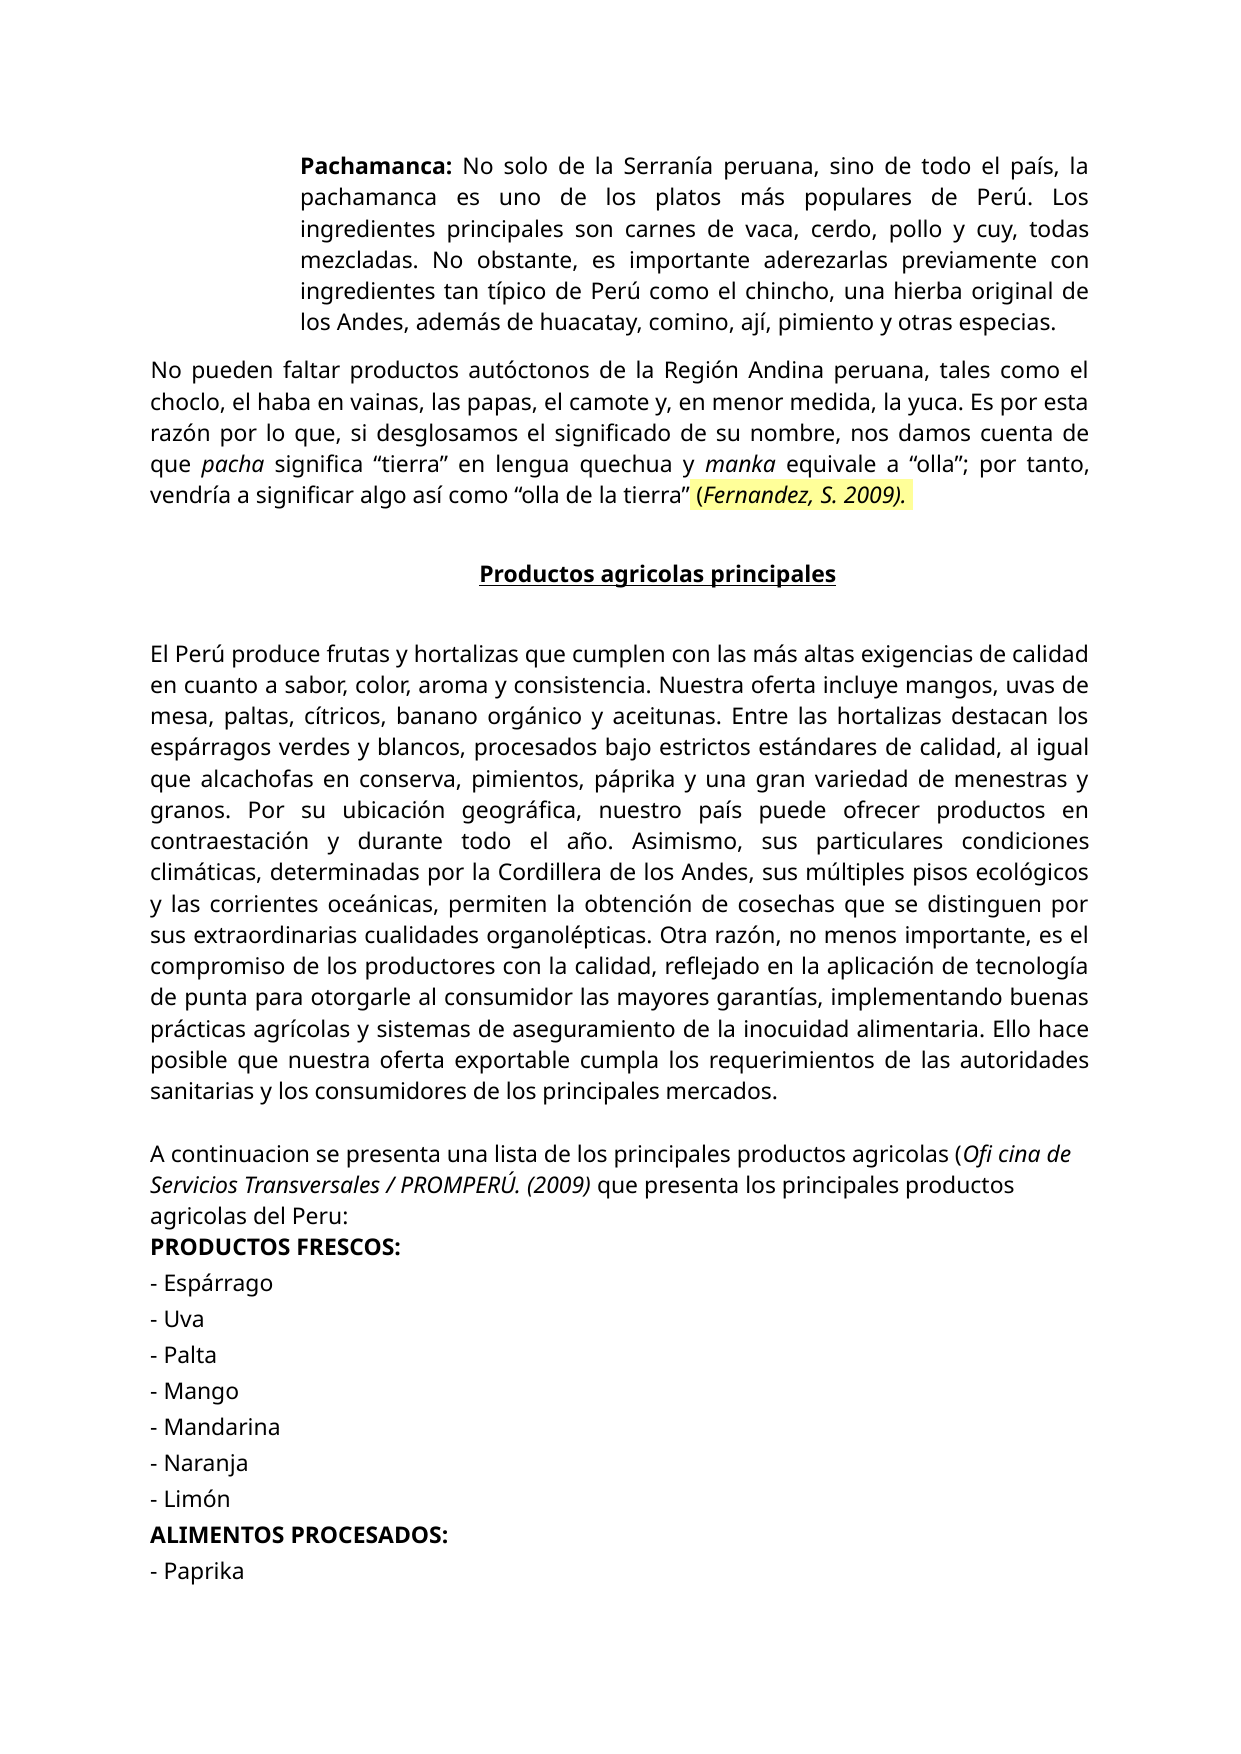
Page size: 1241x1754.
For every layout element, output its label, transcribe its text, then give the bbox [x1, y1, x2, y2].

text - Mandarina [150, 1411, 1090, 1442]
text - Mango [150, 1375, 1090, 1406]
text - Palta [150, 1339, 1090, 1370]
text No pueden faltar productos autóctonos de la Región Andina peruana, tales como el choclo, el haba en vainas, las papas, el camote y, en menor medida, la yuca. Es por esta razón por lo que, si desglosamos el significado de su nombre, nos damos cuenta de que pacha significa “tierra” en lengua quechua y manka equivale a “olla”; por tanto, vendría a significar algo así como “olla de la tierra” (Fernandez, S. 2009). [112, 354, 1090, 510]
text ALIMENTOS PROCESADOS: [150, 1519, 1090, 1550]
text - Uva [150, 1303, 1090, 1334]
text - Paprika [150, 1555, 1090, 1586]
text PRODUCTOS FRESCOS: [150, 1231, 1090, 1262]
text - Limón [150, 1483, 1090, 1514]
text El Perú produce frutas y hortalizas que cumplen con las más altas exigencias de calidad en cuanto a sabor, color, aroma y consistencia. Nuestra oferta incluye mangos, uvas de mesa, paltas, cítricos, banano orgánico y aceitunas. Entre las hortalizas destacan los espárragos verdes y blancos, procesados bajo estrictos estándares de calidad, al igual que alcachofas en conserva, pimientos, páprika y una gran variedad de menestras y granos. Por su ubicación geográfica, nuestro país puede ofrecer productos en contraestación y durante todo el año. Asimismo, sus particulares condiciones climáticas, determinadas por la Cordillera de los Andes, sus múltiples pisos ecológicos y las corrientes oceánicas, permiten la obtención de cosechas que se distinguen por sus extraordinarias cualidades organolépticas. Otra razón, no menos importante, es el compromiso de los productores con la calidad, reflejado en la aplicación de tecnología de punta para otorgarle al consumidor las mayores garantías, implementando buenas prácticas agrícolas y sistemas de aseguramiento de la inocuidad alimentaria. Ello hace posible que nuestra oferta exportable cumpla los requerimientos de las autoridades sanitarias y los consumidores de los principales mercados. [150, 637, 1090, 1106]
subtitle Pachamanca: No solo de la Serranía peruana, sino de todo el país, la pachamanca es uno de los platos más populares de Perú. Los ingredientes principales son carnes de vaca, cerdo, pollo y cuy, todas mezcladas. No obstante, es importante aderezarlas previamente con ingredientes tan típico de Perú como el chincho, una hierba original de los Andes, además de huacatay, comino, ají, pimiento y otras especias. [300, 150, 1090, 337]
text A continuacion se presenta una lista de los principales productos agricolas (Ofi cina de Servicios Transversales / PROMPERÚ. (2009) que presenta los principales productos agricolas del Peru: [150, 1137, 1090, 1231]
text Productos agricolas principales [225, 558, 1090, 589]
text - Naranja [150, 1447, 1090, 1478]
text - Espárrago [150, 1267, 1090, 1298]
